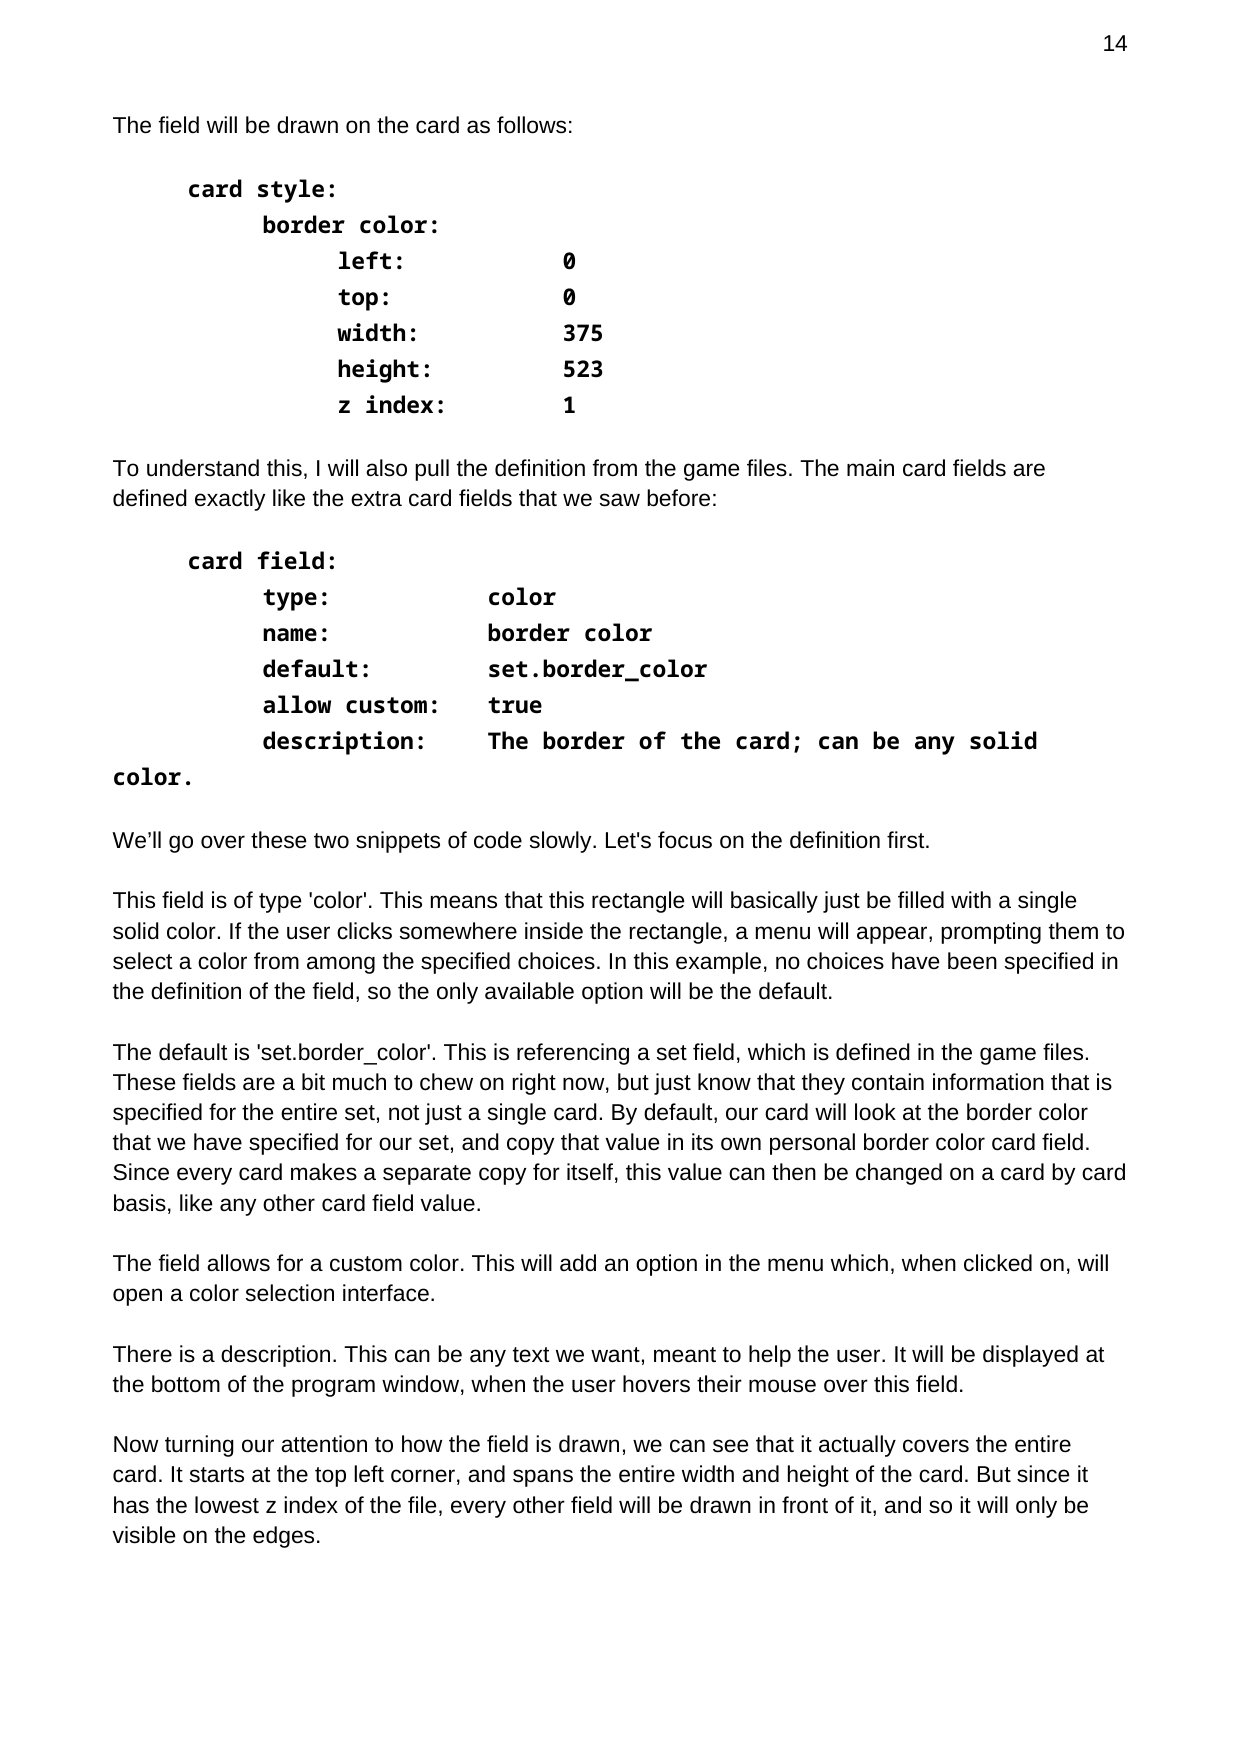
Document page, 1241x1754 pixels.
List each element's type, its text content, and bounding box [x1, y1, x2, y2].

text card field: [112, 545, 1128, 577]
text This field is of type 'color'. This means that this rectangle will basically just be filled with a single solid color. If the user clicks somewhere inside the rectangle, a menu will appear, prompting them to select a color from among the specified choices. In this example, no choices have been specified in the definition of the field, so the only available option will be the default. [112, 887, 1128, 1004]
text The field will be drawn on the card as follows: [112, 112, 1128, 139]
text The field allows for a custom color. This will add an option in the menu which, when clicked on, will open a color selection interface. [112, 1250, 1128, 1307]
text type: color [112, 581, 1128, 612]
text The default is 'set.border_color'. This is referencing a set field, which is defined in the game files. These fields are a bit much to chew on right now, but just know that they contain information that is specified for the entire set, not just a single card. By default, our card will look at the border color that we have specified for our set, and copy that value in its own personal border color card field. Since every card makes a separate copy for itself, this value can then be changed on a card by card basis, like any other card field value. [112, 1038, 1128, 1216]
text height: 523 [112, 353, 1128, 384]
text There is a description. This can be any text we want, meant to help the user. It will be displayed at the bottom of the program window, when the user hovers their mouse over this field. [112, 1341, 1128, 1397]
text description: The border of the card; can be any solid color. [112, 725, 1128, 792]
text top: 0 [112, 281, 1128, 312]
text To understand this, I will also pull the definition from the game files. The main card fields are defined exactly like the extra card fields that we saw before: [112, 455, 1128, 511]
text width: 375 [112, 317, 1128, 348]
text allow custom: true [112, 689, 1128, 720]
text Now turning our attention to how the field is drawn, we can see that it actually covers the entire card. It starts at the top left corner, and spans the entire width and height of the card. But since it has the lowest z index of the file, every other field will be drawn in front of it, and so it will only be visible on the edges. [112, 1431, 1128, 1548]
text z index: 1 [112, 388, 1128, 420]
text name: border color [112, 617, 1128, 648]
text card style: [112, 173, 1128, 204]
text We’ll go over these two snippets of code slowly. Let's focus on the definition first. [112, 827, 1128, 853]
text left: 0 [112, 245, 1128, 276]
text border color: [112, 209, 1128, 240]
text default: set.border_color [112, 653, 1128, 684]
